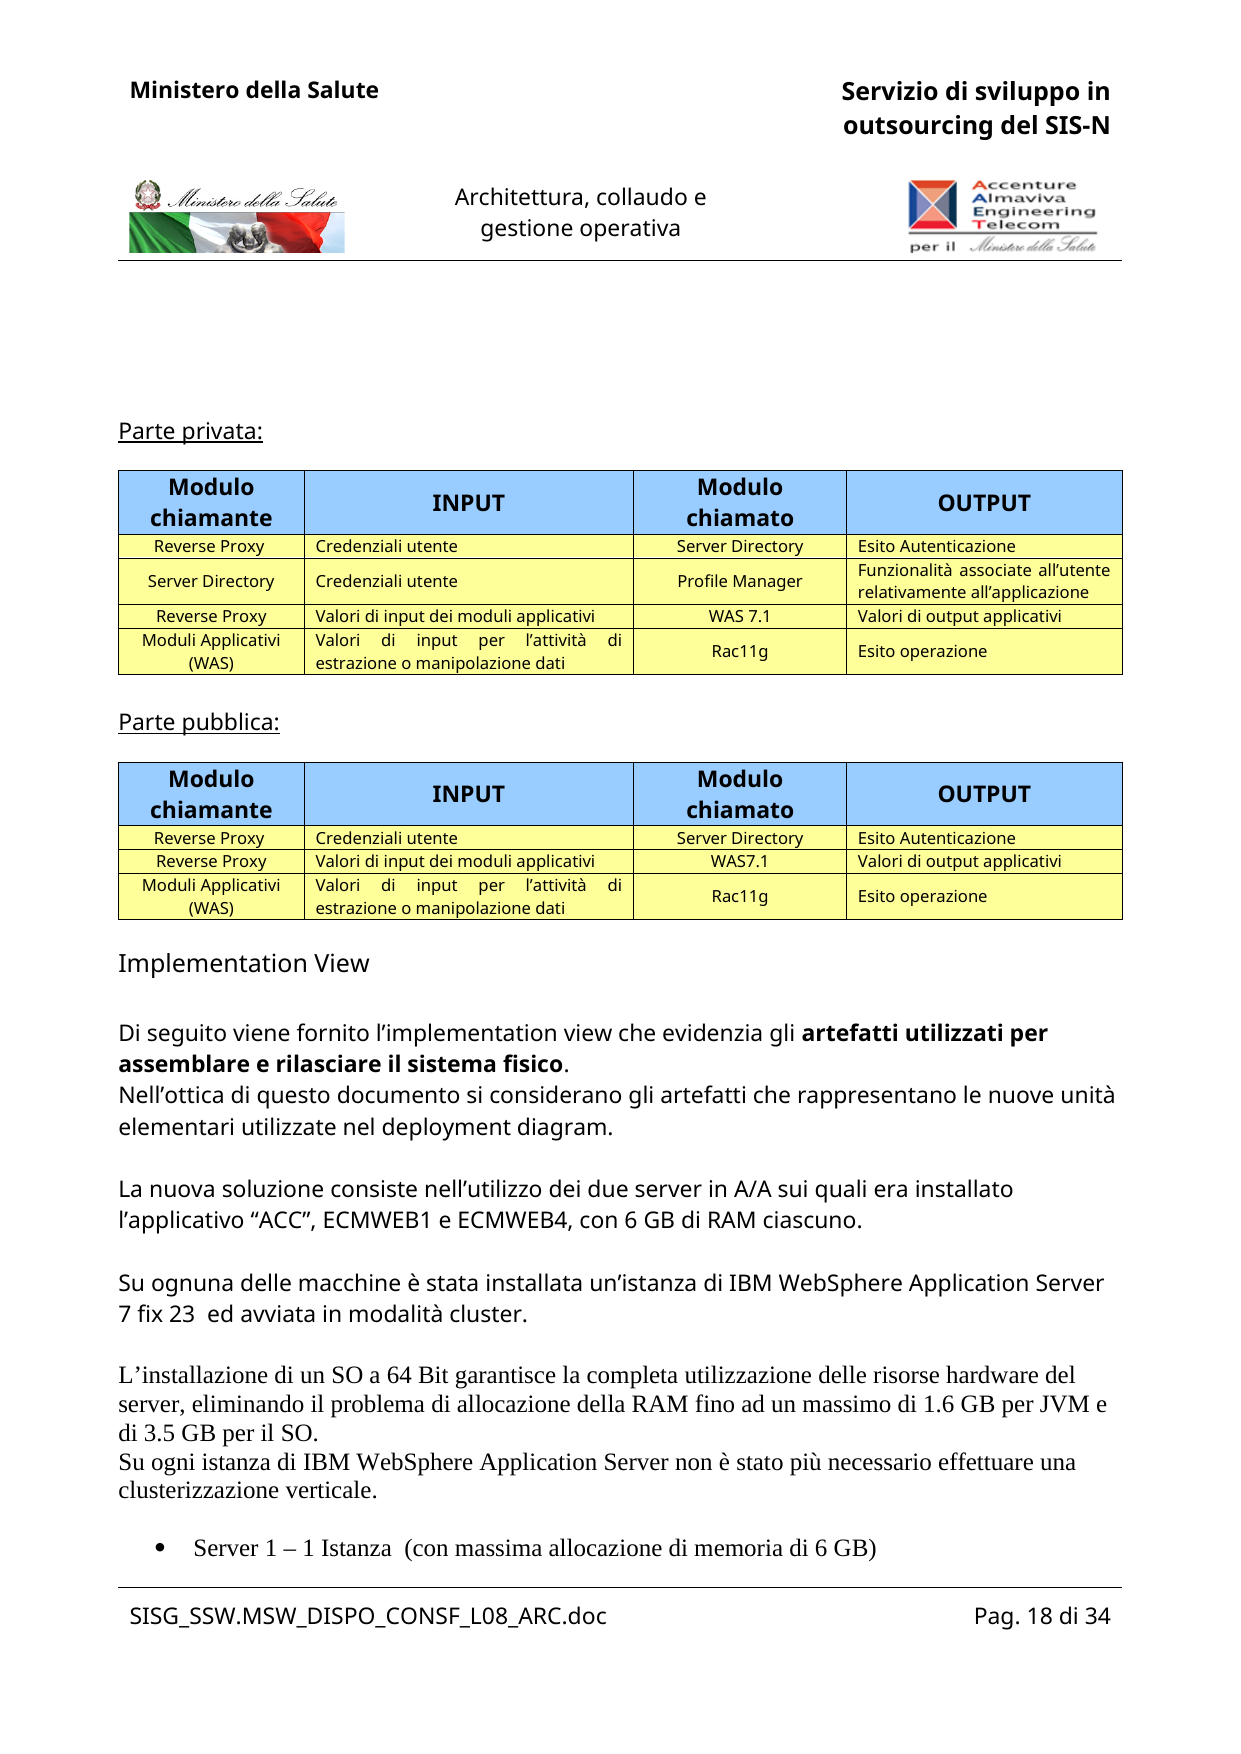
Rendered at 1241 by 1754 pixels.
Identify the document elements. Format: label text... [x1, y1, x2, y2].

text Su ognuna delle macchine è stata installata un’istanza di IBM WebSphere Application Server 7 fix 23 ed avviata in modalità cluster. [118, 1267, 1122, 1329]
table_cell Server Directory [634, 826, 846, 849]
table_cell Credenziali utente [305, 826, 633, 849]
table_cell Valori di output applicativi [847, 605, 1122, 628]
table_cell Moduli Applicativi (WAS) [119, 874, 304, 919]
table_cell Rac11g [634, 874, 846, 919]
table_header OUTPUT [847, 471, 1122, 534]
table_cell Credenziali utente [305, 559, 633, 604]
table_header INPUT [305, 763, 633, 825]
table_header Modulo chiamante [119, 471, 304, 534]
table_cell Profile Manager [634, 559, 846, 604]
table_header Modulo chiamato [634, 471, 846, 534]
table_cell Funzionalità associate all’utente relativamente all’applicazione [847, 559, 1122, 604]
table_cell Server Directory [119, 559, 304, 604]
table_cell Rac11g [634, 629, 846, 674]
table_cell Valori di input dei moduli applicativi [305, 850, 633, 873]
table_cell WAS 7.1 [634, 605, 846, 628]
table_cell Reverse Proxy [119, 535, 304, 557]
table_header INPUT [305, 471, 633, 534]
table_cell WAS7.1 [634, 850, 846, 873]
table_cell Esito operazione [847, 629, 1122, 674]
text L’installazione di un SO a 64 Bit garantisce la completa utilizzazione delle risorse hardware del server, eliminando il problema di allocazione della RAM fino ad un massimo di 1.6 GB per JVM e di 3.5 GB per il SO. [118, 1361, 1122, 1447]
table_cell Valori di output applicativi [847, 850, 1122, 873]
text Di seguito viene fornito l’implementation view che evidenzia gli artefatti utilizzati per assemblare e rilasciare il sistema fisico. [118, 1017, 1122, 1079]
subtitle Implementation View [118, 945, 1122, 979]
table_cell Esito Autenticazione [847, 826, 1122, 849]
text Parte privata: [118, 415, 1122, 446]
table_cell Esito Autenticazione [847, 535, 1122, 557]
list Server 1 – 1 Istanza (con massima allocazione di memoria di 6 GB) [156, 1533, 1122, 1562]
table_cell Reverse Proxy [119, 605, 304, 628]
table_header Modulo chiamato [634, 763, 846, 825]
table_cell Credenziali utente [305, 535, 633, 557]
table_header OUTPUT [847, 763, 1122, 825]
text La nuova soluzione consiste nell’utilizzo dei due server in A/A sui quali era installato l’applicativo “ACC”, ECMWEB1 e ECMWEB4, con 6 GB di RAM ciascuno. [118, 1173, 1122, 1236]
table_cell Moduli Applicativi (WAS) [119, 629, 304, 674]
text Nell’ottica di questo documento si considerano gli artefatti che rappresentano le nuove unità elementari utilizzate nel deployment diagram. [118, 1079, 1122, 1142]
text Su ogni istanza di IBM WebSphere Application Server non è stato più necessario effettuare una clusterizzazione verticale. [118, 1447, 1122, 1504]
table_cell Esito operazione [847, 874, 1122, 919]
text Parte pubblica: [118, 706, 1122, 738]
table_cell Valori di input per l’attività di estrazione o manipolazione dati [305, 874, 633, 919]
table_cell Server Directory [634, 535, 846, 557]
table_cell Valori di input per l’attività di estrazione o manipolazione dati [305, 629, 633, 674]
table_cell Reverse Proxy [119, 850, 304, 873]
table_header Modulo chiamante [119, 763, 304, 825]
table_cell Reverse Proxy [119, 826, 304, 849]
table_cell Valori di input dei moduli applicativi [305, 605, 633, 628]
